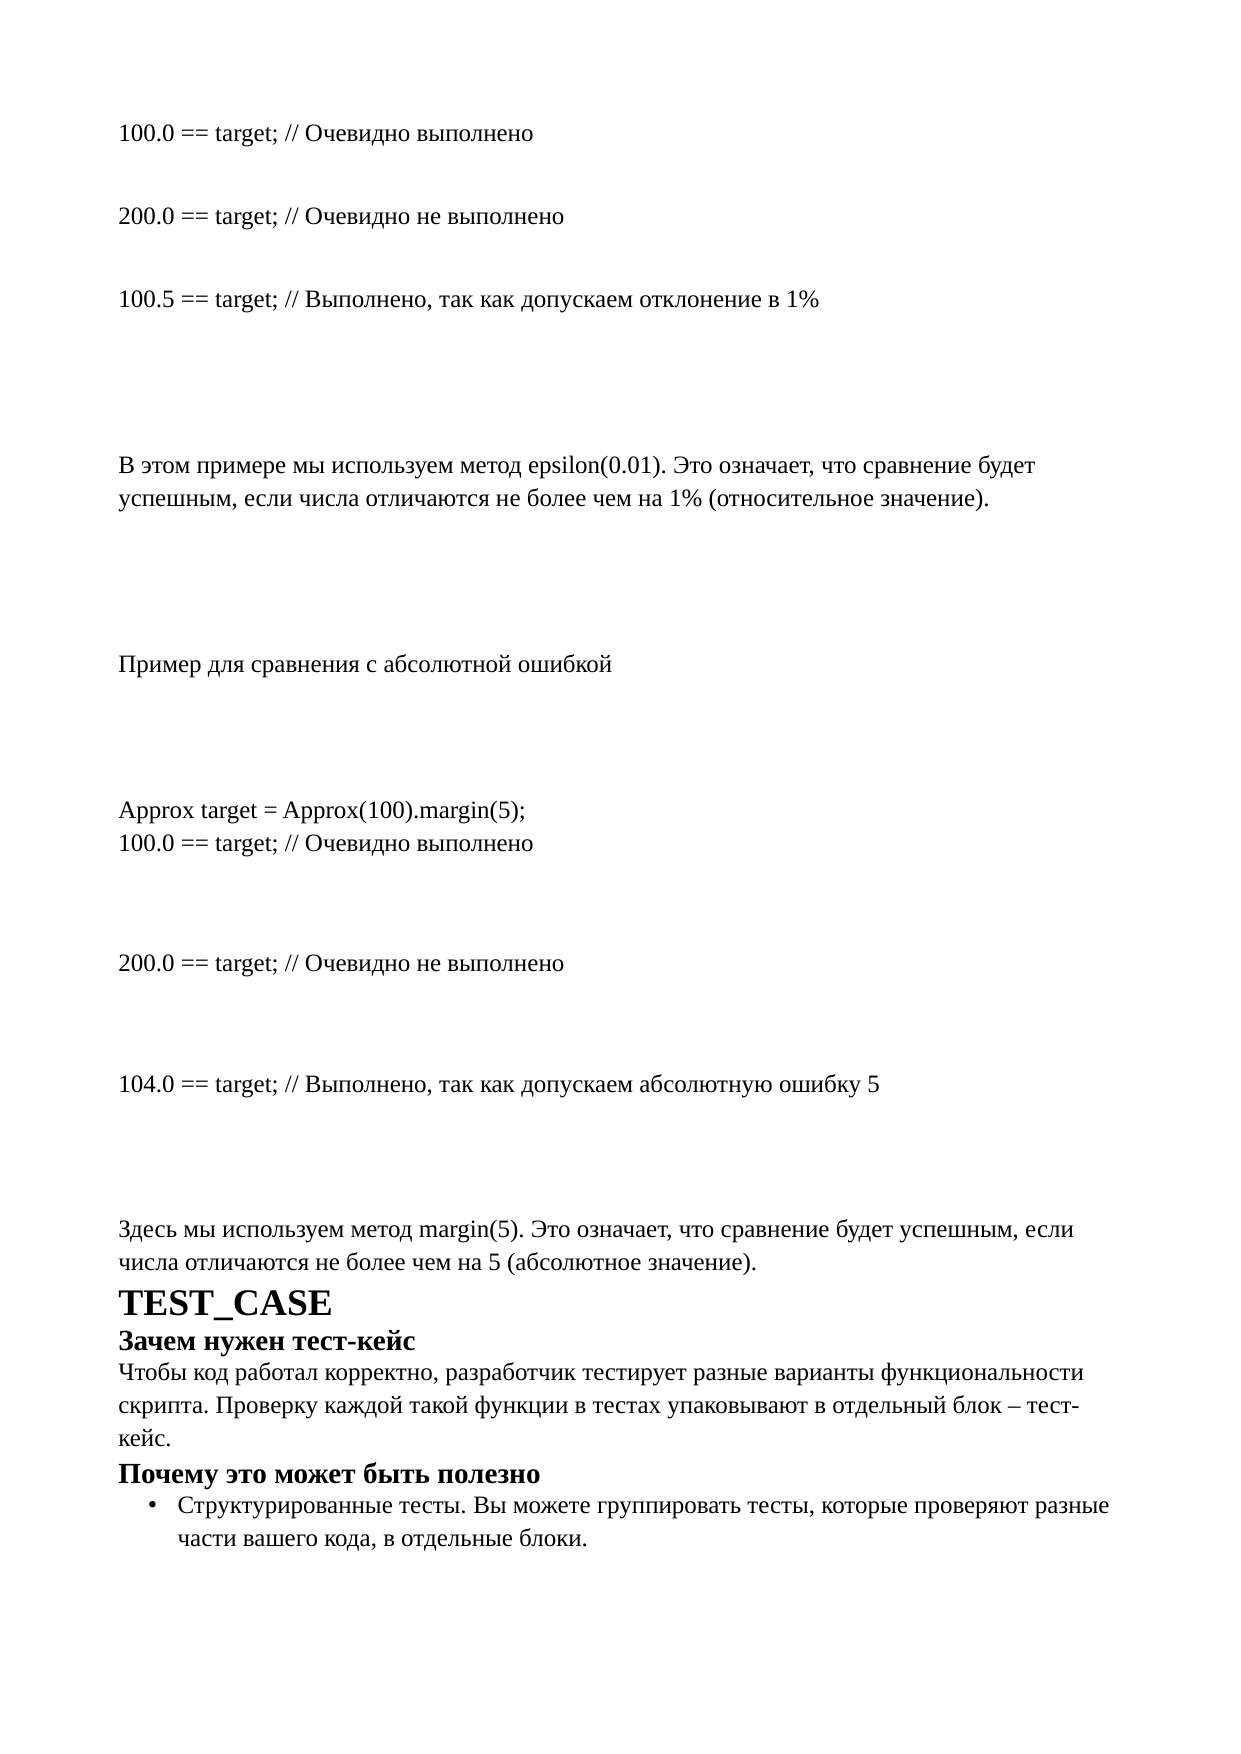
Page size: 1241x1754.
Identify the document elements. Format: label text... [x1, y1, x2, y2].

text 100.0 == target; // Очевидно выполнено [118, 118, 1122, 147]
text Здесь мы используем метод margin(5). Это означает, что сравнение будет успешным, если числа отличаются не более чем на 5 (абсолютное значение). [118, 1214, 1122, 1276]
text 200.0 == target; // Очевидно не выполнено [118, 201, 1122, 230]
subtitle TEST_CASE [118, 1280, 1122, 1323]
list Структурированные тесты. Вы можете группировать тесты, которые проверяют разные части вашего кода, в отдельные блоки. [177, 1490, 1122, 1551]
text Approx target = Approx(100).margin(5); [118, 795, 1122, 823]
text 100.5 == target; // Выполнено, так как допускаем отклонение в 1% [118, 284, 1122, 313]
text 100.0 == target; // Очевидно выполнено [118, 828, 1122, 857]
text Пример для сравнения с абсолютной ошибкой [118, 649, 1122, 678]
subtitle Зачем нужен тест-кейс [118, 1323, 1122, 1357]
text В этом примере мы используем метод epsilon(0.01). Это означает, что сравнение будет успешным, если числа отличаются не более чем на 1% (относительное значение). [118, 450, 1122, 512]
subtitle Почему это может быть полезно [118, 1456, 1122, 1490]
text 104.0 == target; // Выполнено, так как допускаем абсолютную ошибку 5 [118, 1069, 1122, 1098]
text Чтобы код работал корректно, разработчик тестирует разные варианты функциональности скрипта. Проверку каждой такой функции в тестах упаковывают в отдельный блок – тест-кейс. [118, 1357, 1122, 1452]
text 200.0 == target; // Очевидно не выполнено [118, 948, 1122, 977]
